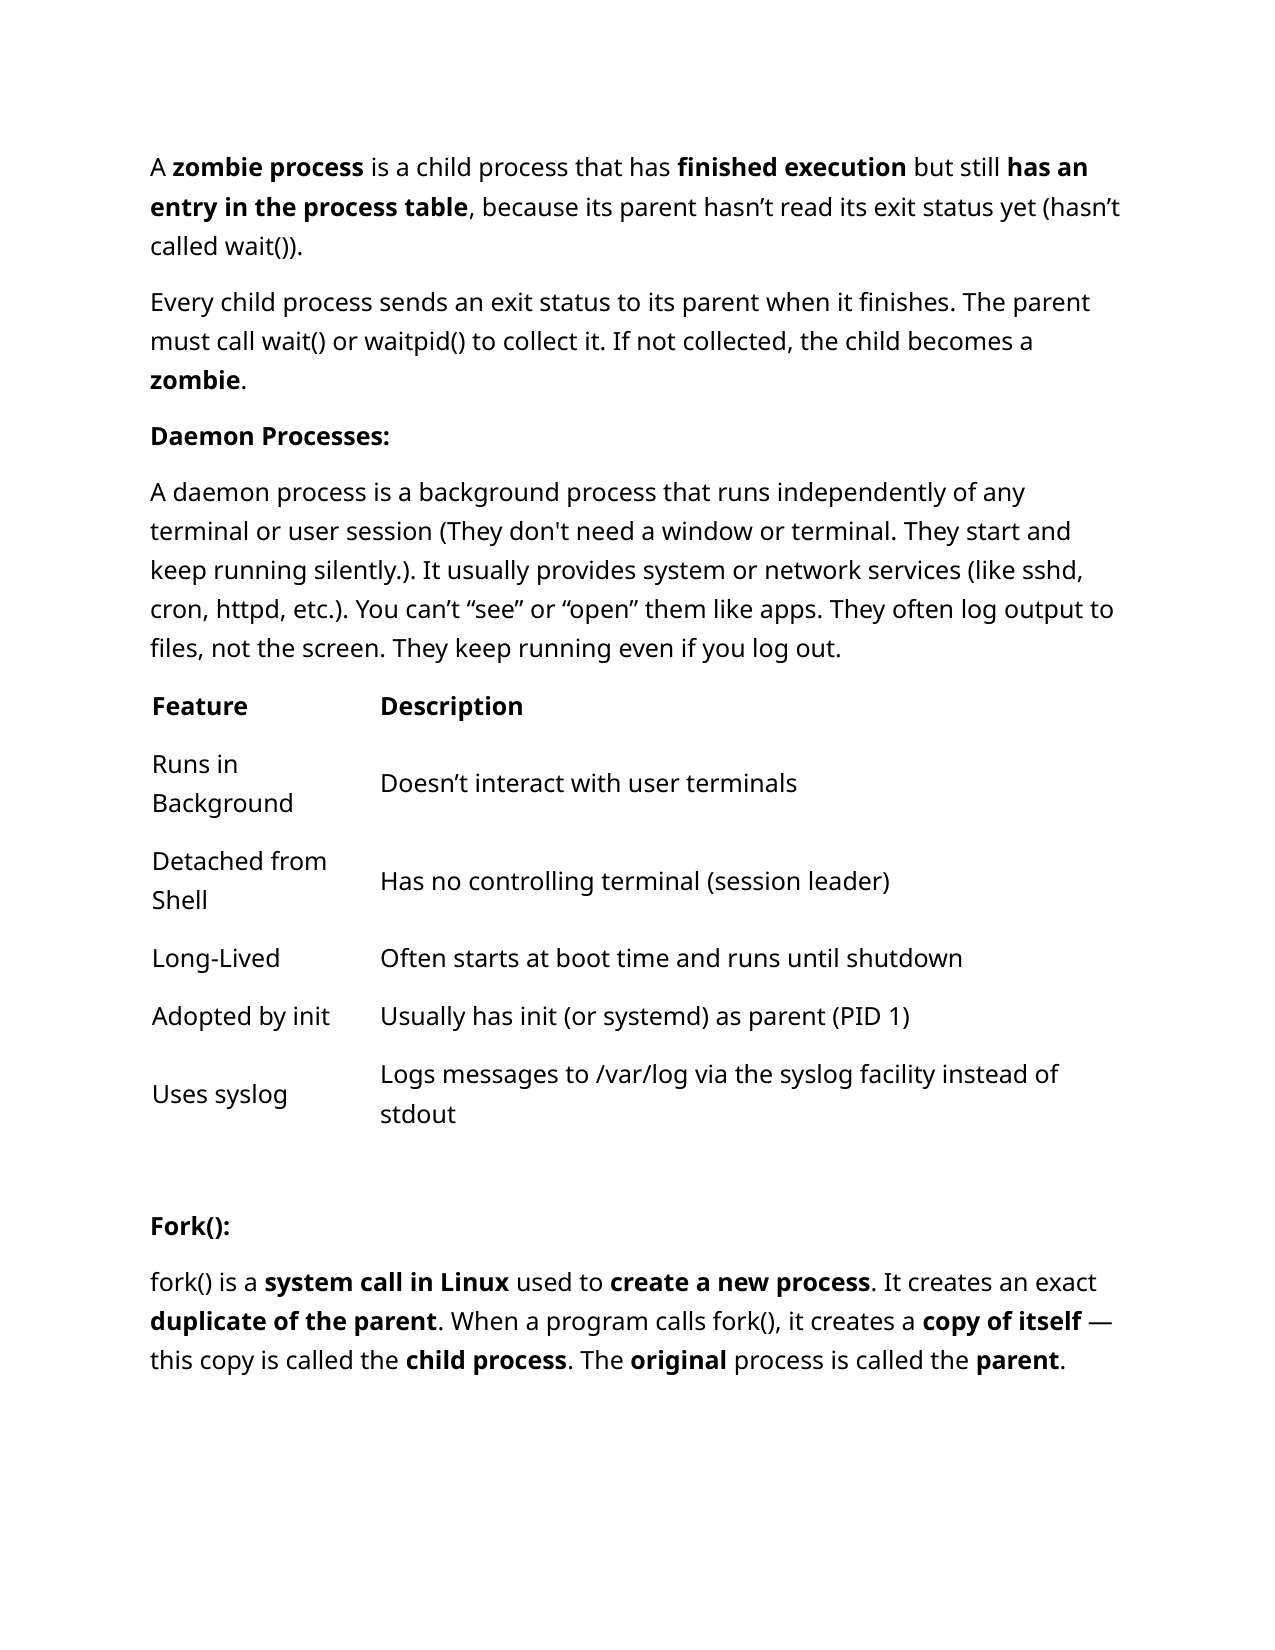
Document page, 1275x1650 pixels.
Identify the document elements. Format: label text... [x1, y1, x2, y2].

table_cell Runs in Background [150, 745, 378, 842]
text A zombie process is a child process that has finished execution but still has an entry in the process table, because its parent hasn’t read its exit status yet (hasn’t called wait()). [150, 150, 1125, 262]
text Daemon Processes: [150, 418, 1125, 452]
table_cell Has no controlling terminal (session leader) [379, 842, 1076, 939]
table_header Description [379, 687, 1076, 745]
table_cell Often starts at boot time and runs until shutdown [379, 939, 1076, 997]
table_cell Adopted by init [150, 998, 378, 1056]
text Every child process sends an exit status to its parent when it finishes. The parent must call wait() or waitpid() to collect it. If not collected, the child becomes a zombie. [150, 284, 1125, 397]
table_header Feature [150, 687, 378, 745]
text fork() is a system call in Linux used to create a new process. It creates an exact duplicate of the parent. When a program calls fork(), it creates a copy of itself — this copy is called the child process. The original process is called the parent. [150, 1264, 1125, 1377]
table_cell Logs messages to /var/log via the syslog facility instead of stdout [379, 1056, 1076, 1153]
table_cell Detached from Shell [150, 842, 378, 939]
text Fork(): [150, 1209, 1125, 1243]
table_cell Uses syslog [150, 1056, 378, 1153]
table_cell Doesn’t interact with user terminals [379, 745, 1076, 842]
table_cell Usually has init (or systemd) as parent (PID 1) [379, 998, 1076, 1056]
text A daemon process is a background process that runs independently of any terminal or user session (They don't need a window or terminal. They start and keep running silently.). It usually provides system or network services (like sshd, cron, httpd, etc.). You can’t “see” or “open” them like apps. They often log output to files, not the screen. They keep running even if you log out. [150, 474, 1125, 665]
table_cell Long-Lived [150, 939, 378, 997]
